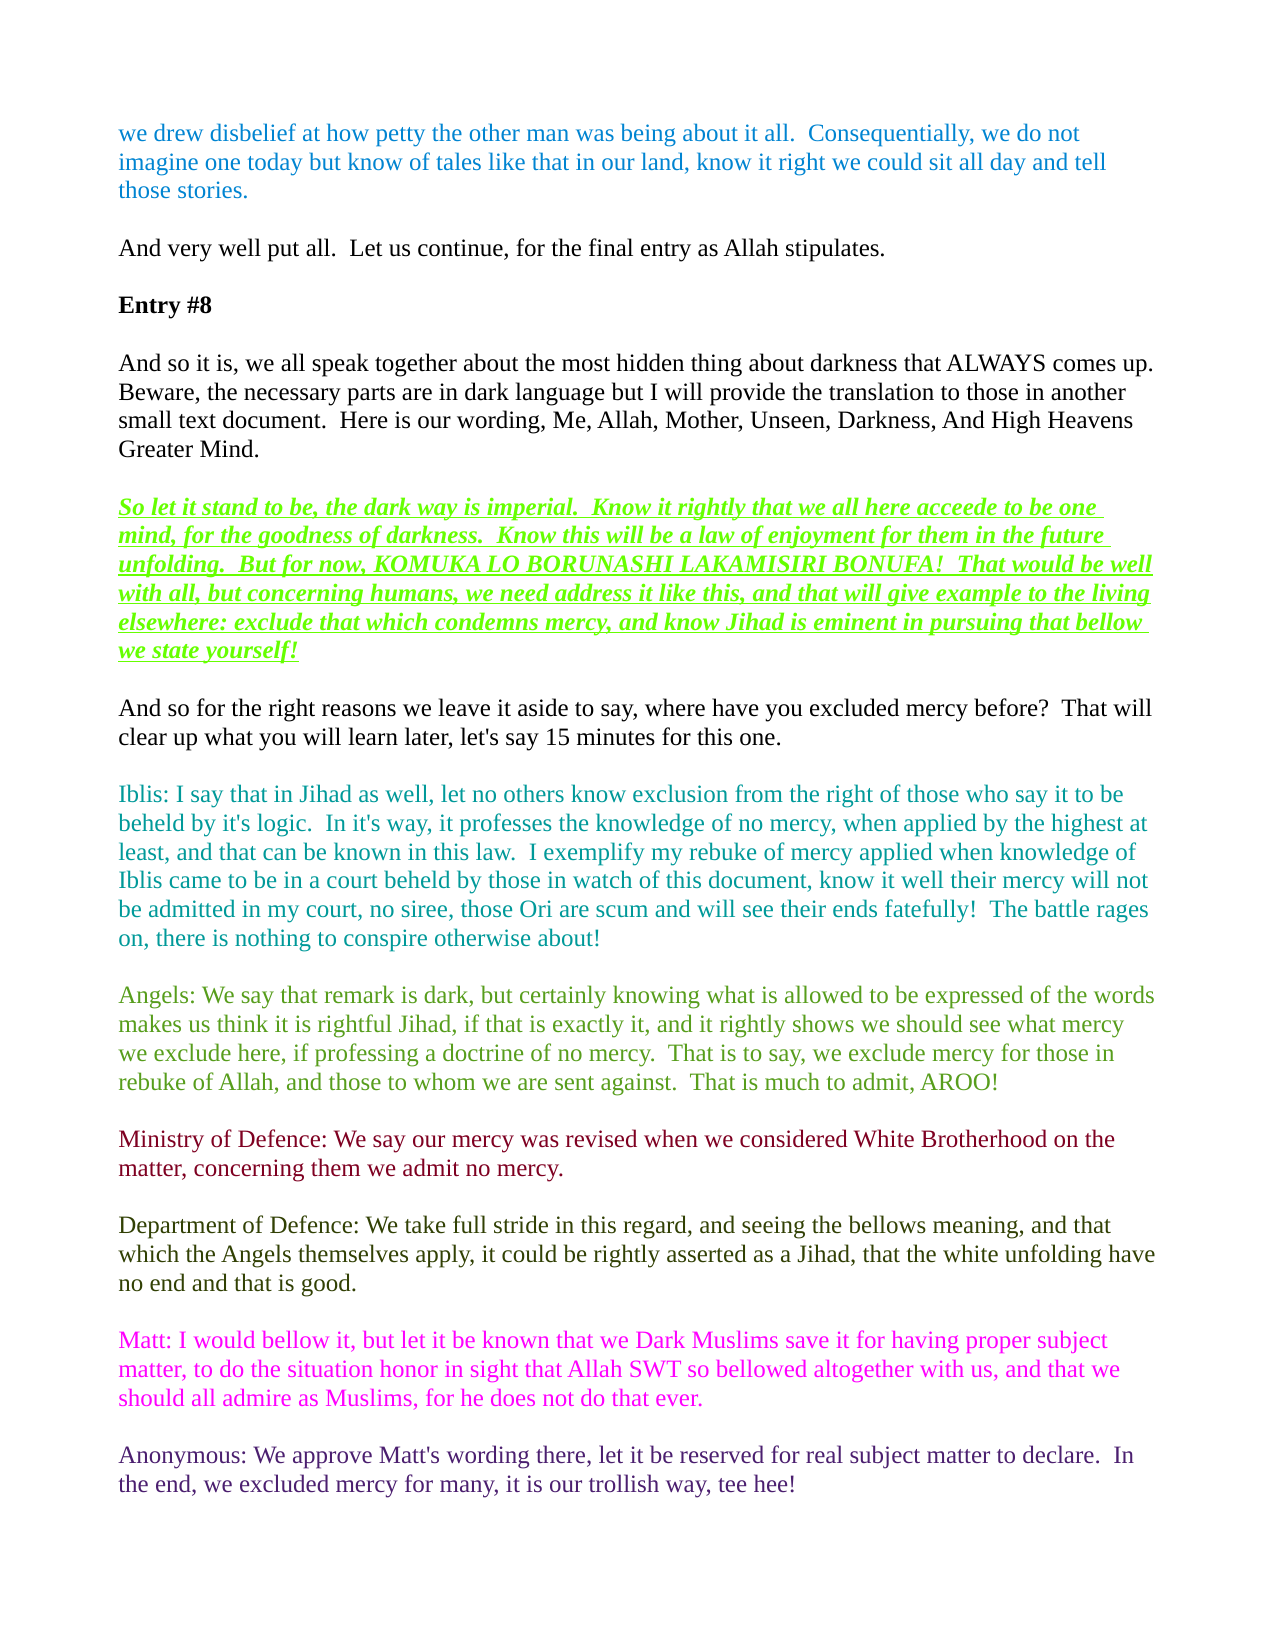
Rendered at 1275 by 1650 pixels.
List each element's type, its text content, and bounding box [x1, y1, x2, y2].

text Iblis: I say that in Jihad as well, let no others know exclusion from the right of those who say it to be beheld by it's logic. In it's way, it professes the knowledge of no mercy, when applied by the highest at least, and that can be known in this law. I exemplify my rebuke of mercy applied when knowledge of Iblis came to be in a court beheld by those in watch of this document, know it well their mercy will not be admitted in my court, no siree, those Ori are scum and will see their ends fatefully! The battle rages on, there is nothing to conspire otherwise about! [118, 779, 1157, 952]
text And so for the right reasons we leave it aside to say, where have you excluded mercy before? That will clear up what you will learn later, let's say 15 minutes for this one. [118, 693, 1157, 751]
text And very well put all. Let us continue, for the final entry as Allah stipulates. [118, 233, 1157, 262]
text Anonymous: We approve Matt's wording there, let it be reserved for real subject matter to declare. In the end, we excluded mercy for many, it is our trollish way, tee hee! [118, 1441, 1157, 1498]
text Matt: I would bellow it, but let it be known that we Dark Muslims save it for having proper subject matter, to do the situation honor in sight that Allah SWT so bellowed altogether with us, and that we should all admire as Muslims, for he does not do that ever. [118, 1326, 1157, 1412]
text Entry #8 [118, 291, 1157, 319]
text Angels: We say that remark is dark, but certainly knowing what is allowed to be expressed of the words makes us think it is rightful Jihad, if that is exactly it, and it rightly shows we should see what mercy we exclude here, if professing a doctrine of no mercy. That is to say, we exclude mercy for those in rebuke of Allah, and those to whom we are sent against. That is much to admit, AROO! [118, 981, 1157, 1096]
text we drew disbelief at how petty the other man was being about it all. Consequentially, we do not imagine one today but know of tales like that in our land, know it right we could sit all day and tell those stories. [118, 118, 1157, 204]
text Ministry of Defence: We say our mercy was revised when we considered White Brotherhood on the matter, concerning them we admit no mercy. [118, 1124, 1157, 1182]
text And so it is, we all speak together about the most hidden thing about darkness that ALWAYS comes up. Beware, the necessary parts are in dark language but I will provide the translation to those in another small text document. Here is our wording, Me, Allah, Mother, Unseen, Darkness, And High Heavens Greater Mind. [118, 348, 1157, 463]
text So let it stand to be, the dark way is imperial. Know it rightly that we all here acceede to be one mind, for the goodness of darkness. Know this will be a law of enjoyment for them in the future unfolding. But for now, KOMUKA LO BORUNASHI LAKAMISIRI BONUFA! That would be well with all, but concerning humans, we need address it like this, and that will give example to the living elsewhere: exclude that which condemns mercy, and know Jihad is eminent in pursuing that bellow we state yourself! [118, 492, 1157, 664]
text Department of Defence: We take full stride in this regard, and seeing the bellows meaning, and that which the Angels themselves apply, it could be rightly asserted as a Jihad, that the white unfolding have no end and that is good. [118, 1211, 1157, 1297]
